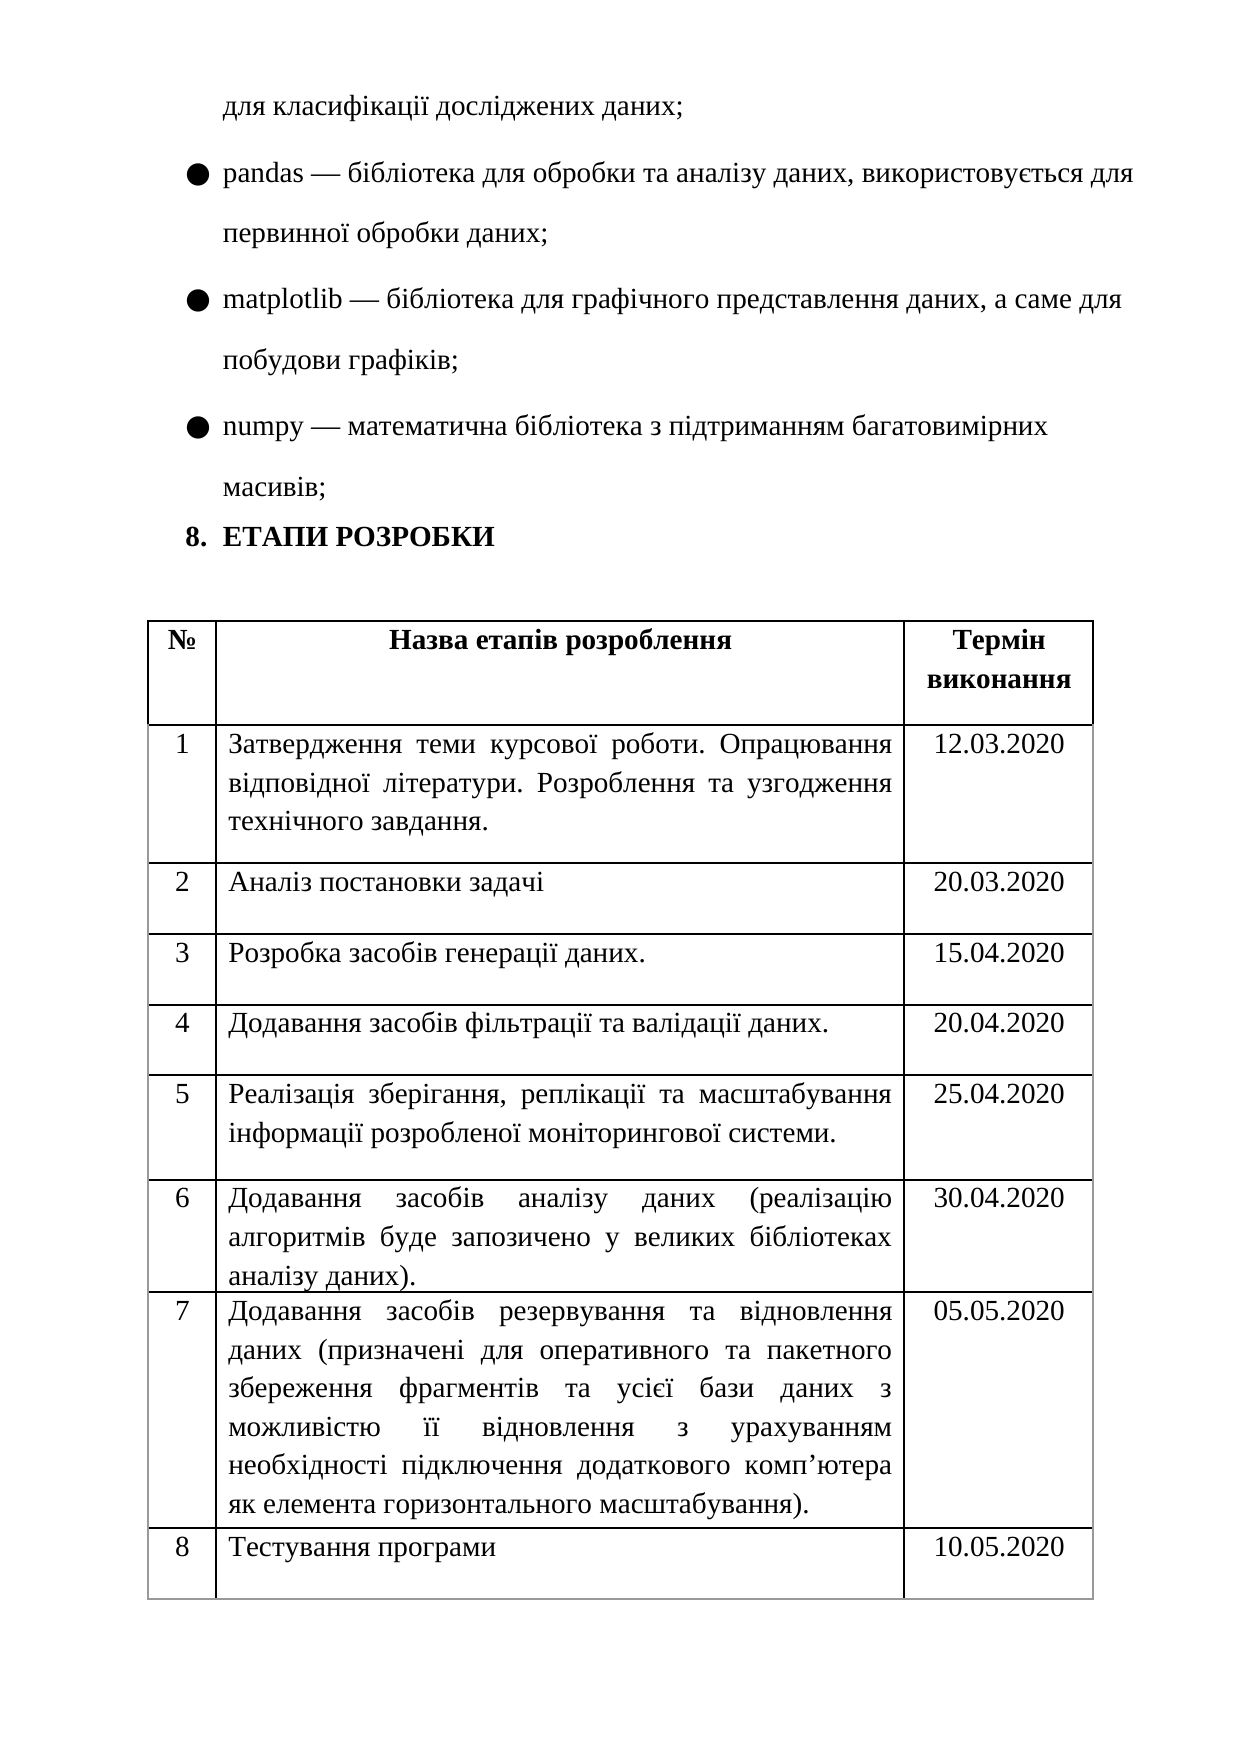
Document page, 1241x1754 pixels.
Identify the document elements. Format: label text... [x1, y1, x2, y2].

table_cell Тестування програми [217, 1529, 903, 1597]
list ЕТАПИ РОЗРОБКИ [185, 519, 1152, 553]
table_header Назва етапів розроблення [217, 622, 903, 724]
table_cell 20.04.2020 [905, 1006, 1092, 1074]
list numpy — математична бібліотека з підтриманням багатовимірних масивів; [185, 393, 1152, 503]
table_cell 20.03.2020 [905, 864, 1092, 933]
table_cell Додавання засобів аналізу даних (реалізацію алгоритмів буде запозичено у великих бібліотеках аналізу даних). [217, 1181, 903, 1291]
table_cell 05.05.2020 [905, 1293, 1092, 1527]
table_cell 25.04.2020 [905, 1076, 1092, 1178]
table_cell Розробка засобів генерації даних. [217, 935, 903, 1003]
table_header № [149, 622, 215, 724]
table_cell 8 [149, 1529, 215, 1597]
table_cell 10.05.2020 [905, 1529, 1092, 1597]
table_cell 6 [149, 1181, 215, 1291]
table_cell 7 [149, 1293, 215, 1527]
table_cell 4 [149, 1006, 215, 1074]
table_cell Додавання засобів резервування та відновлення даних (призначені для оперативного та пакетного збереження фрагментів та усієї бази даних з можливістю її відновлення з урахуванням необхідності підключення додаткового комп’ютера як елемента горизонтального масштабування). [217, 1293, 903, 1527]
table_cell Аналіз постановки задачі [217, 864, 903, 933]
list matplotlib — бібліотека для графічного представлення даних, а саме для побудови графіків; [185, 266, 1152, 376]
table_cell 15.04.2020 [905, 935, 1092, 1003]
table_header Термін виконання [905, 622, 1092, 724]
list для класифікації досліджених даних; [185, 88, 1152, 122]
table_cell 3 [149, 935, 215, 1003]
table_cell 5 [149, 1076, 215, 1178]
table_cell Затвердження теми курсової роботи. Опрацювання відповідної літератури. Розроблення та узгодження технічного завдання. [217, 726, 903, 862]
list pandas — бібліотека для обробки та аналізу даних, використовується для первинної обробки даних; [185, 139, 1152, 249]
table_cell 12.03.2020 [905, 726, 1092, 862]
table_cell 2 [149, 864, 215, 933]
table_cell 30.04.2020 [905, 1181, 1092, 1291]
table_cell Додавання засобів фільтрації та валідації даних. [217, 1006, 903, 1074]
table_cell Реалізація зберігання, реплікації та масштабування інформації розробленої моніторингової системи. [217, 1076, 903, 1178]
table_cell 1 [149, 726, 215, 862]
